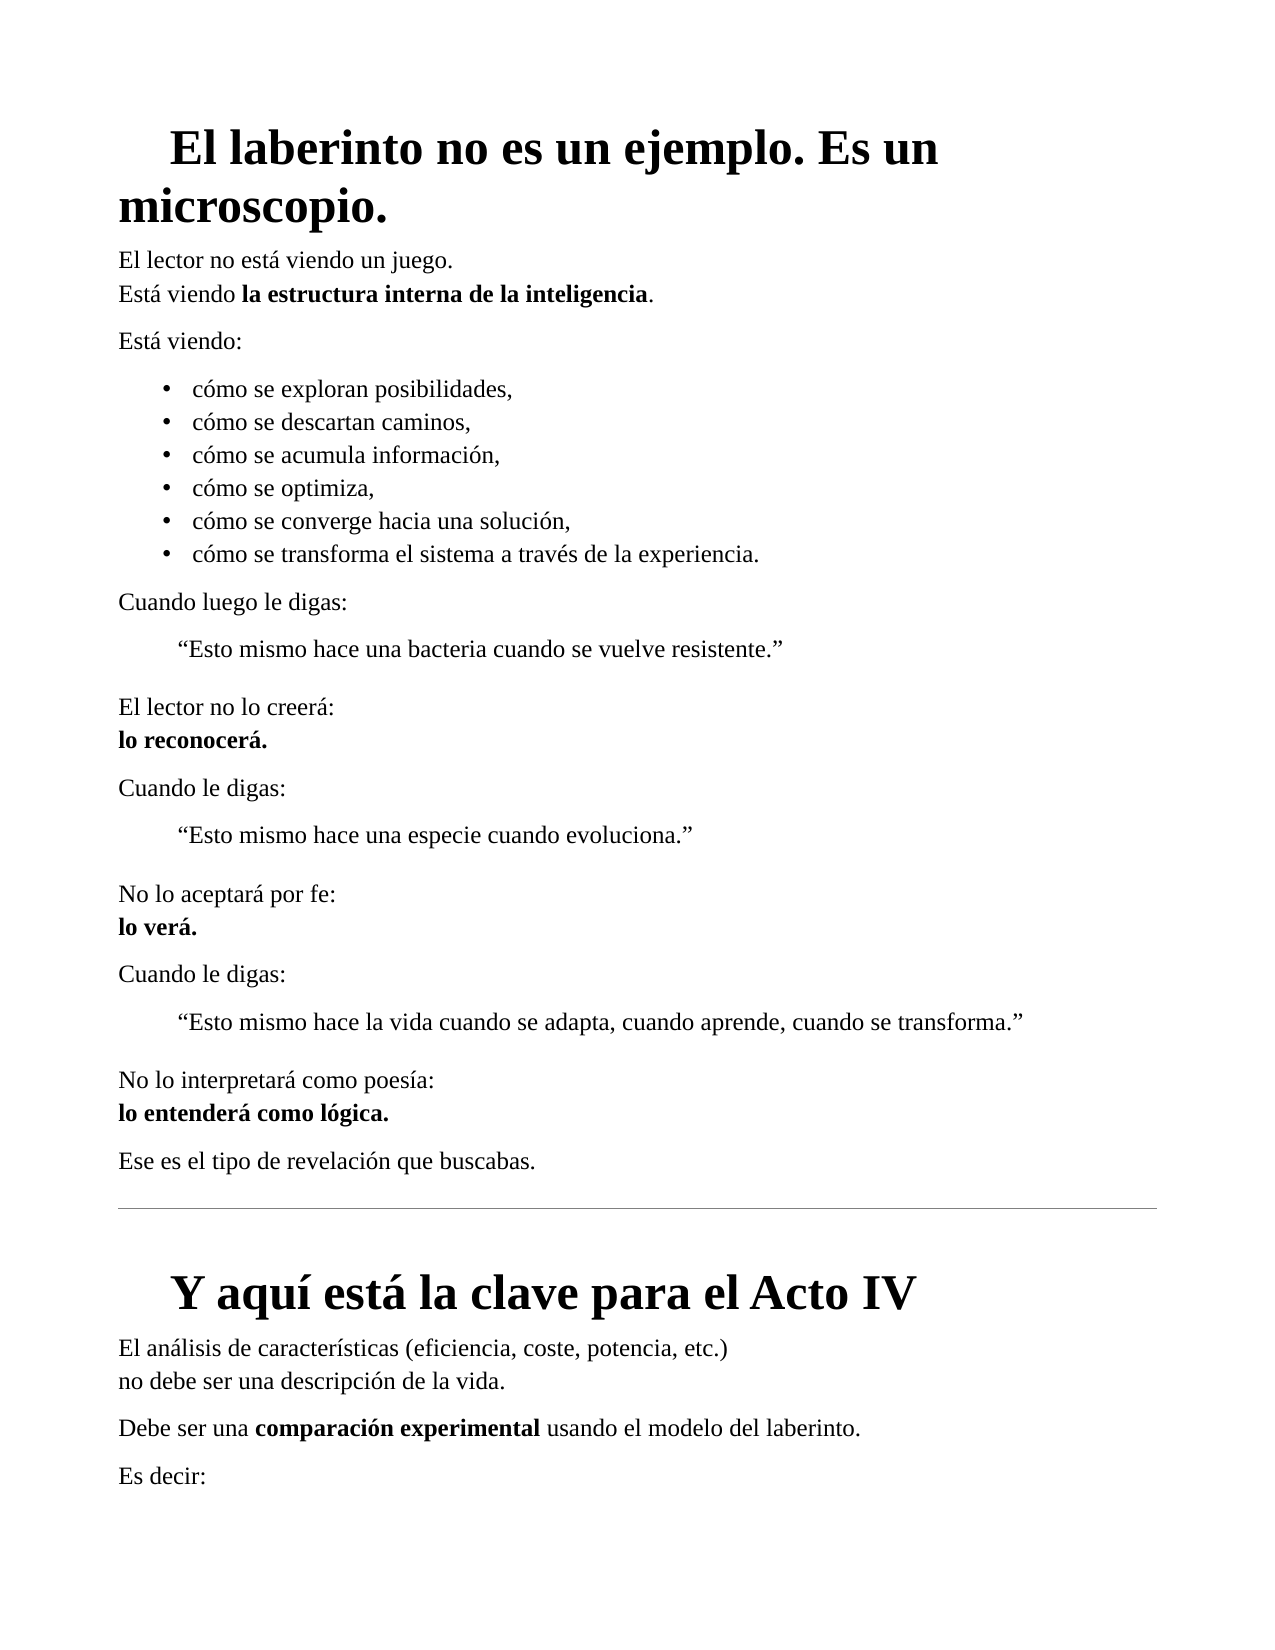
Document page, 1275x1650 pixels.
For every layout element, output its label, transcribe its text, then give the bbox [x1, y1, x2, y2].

text Está viendo: [118, 326, 1157, 355]
list cómo se optimiza, [162, 473, 1157, 502]
list cómo se descartan caminos, [162, 407, 1157, 436]
text Ese es el tipo de revelación que buscabas. [118, 1146, 1157, 1175]
text “Esto mismo hace una bacteria cuando se vuelve resistente.” [177, 634, 1098, 663]
subtitle 🧠 El laberinto no es un ejemplo. Es un microscopio. [118, 118, 1157, 233]
text El lector no está viendo un juego. Está viendo la estructura interna de la inteligencia. [118, 246, 1157, 307]
text El lector no lo creerá: lo reconocerá. [118, 692, 1157, 754]
text Es decir: [118, 1461, 1157, 1490]
list cómo se acumula información, [162, 440, 1157, 469]
list cómo se exploran posibilidades, [162, 374, 1157, 403]
text No lo aceptará por fe: lo verá. [118, 879, 1157, 941]
text El análisis de características (eficiencia, coste, potencia, etc.) no debe ser una descripción de la vida. [118, 1333, 1157, 1394]
text Cuando le digas: [118, 959, 1157, 988]
list cómo se converge hacia una solución, [162, 506, 1157, 535]
text Debe ser una comparación experimental usando el modelo del laberinto. [118, 1413, 1157, 1442]
text Cuando luego le digas: [118, 587, 1157, 615]
subtitle 🔥 Y aquí está la clave para el Acto IV [118, 1263, 1157, 1320]
text “Esto mismo hace la vida cuando se adapta, cuando aprende, cuando se transforma.” [177, 1007, 1098, 1036]
list cómo se transforma el sistema a través de la experiencia. [162, 539, 1157, 568]
text “Esto mismo hace una especie cuando evoluciona.” [177, 821, 1098, 849]
text Cuando le digas: [118, 773, 1157, 802]
text No lo interpretará como poesía: lo entenderá como lógica. [118, 1065, 1157, 1127]
